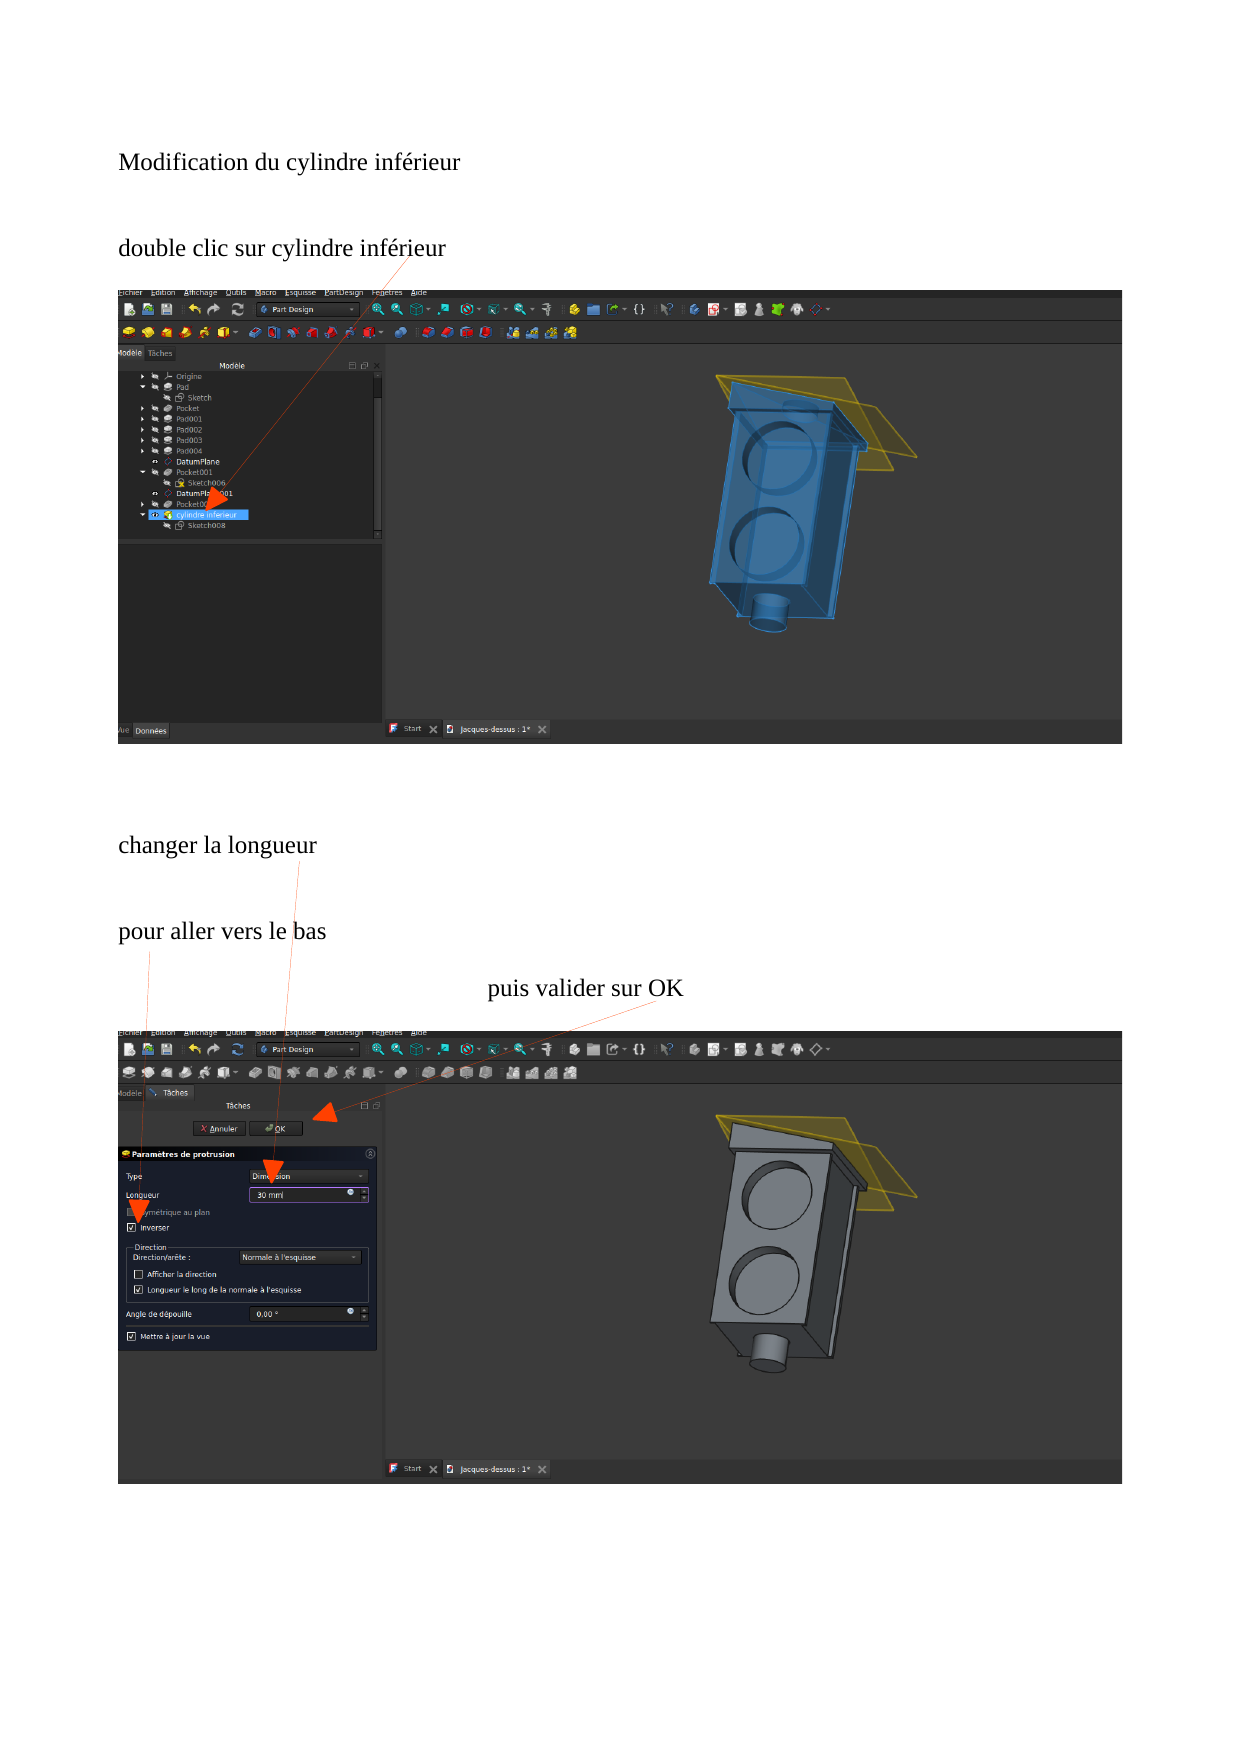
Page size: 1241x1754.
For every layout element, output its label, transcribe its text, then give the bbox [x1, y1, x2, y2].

text changer la longueur [118, 830, 1122, 858]
text [148, 973, 289, 1002]
picture [118, 1031, 1123, 1484]
text pour aller vers le [118, 916, 294, 945]
picture [118, 290, 1123, 744]
text bas [293, 916, 1122, 945]
text puis valider sur OK [288, 973, 1122, 1002]
text Modification du cylindre inférieur [118, 147, 1122, 176]
text double clic sur cylindre inférieur [118, 233, 1122, 262]
text [118, 973, 148, 1002]
